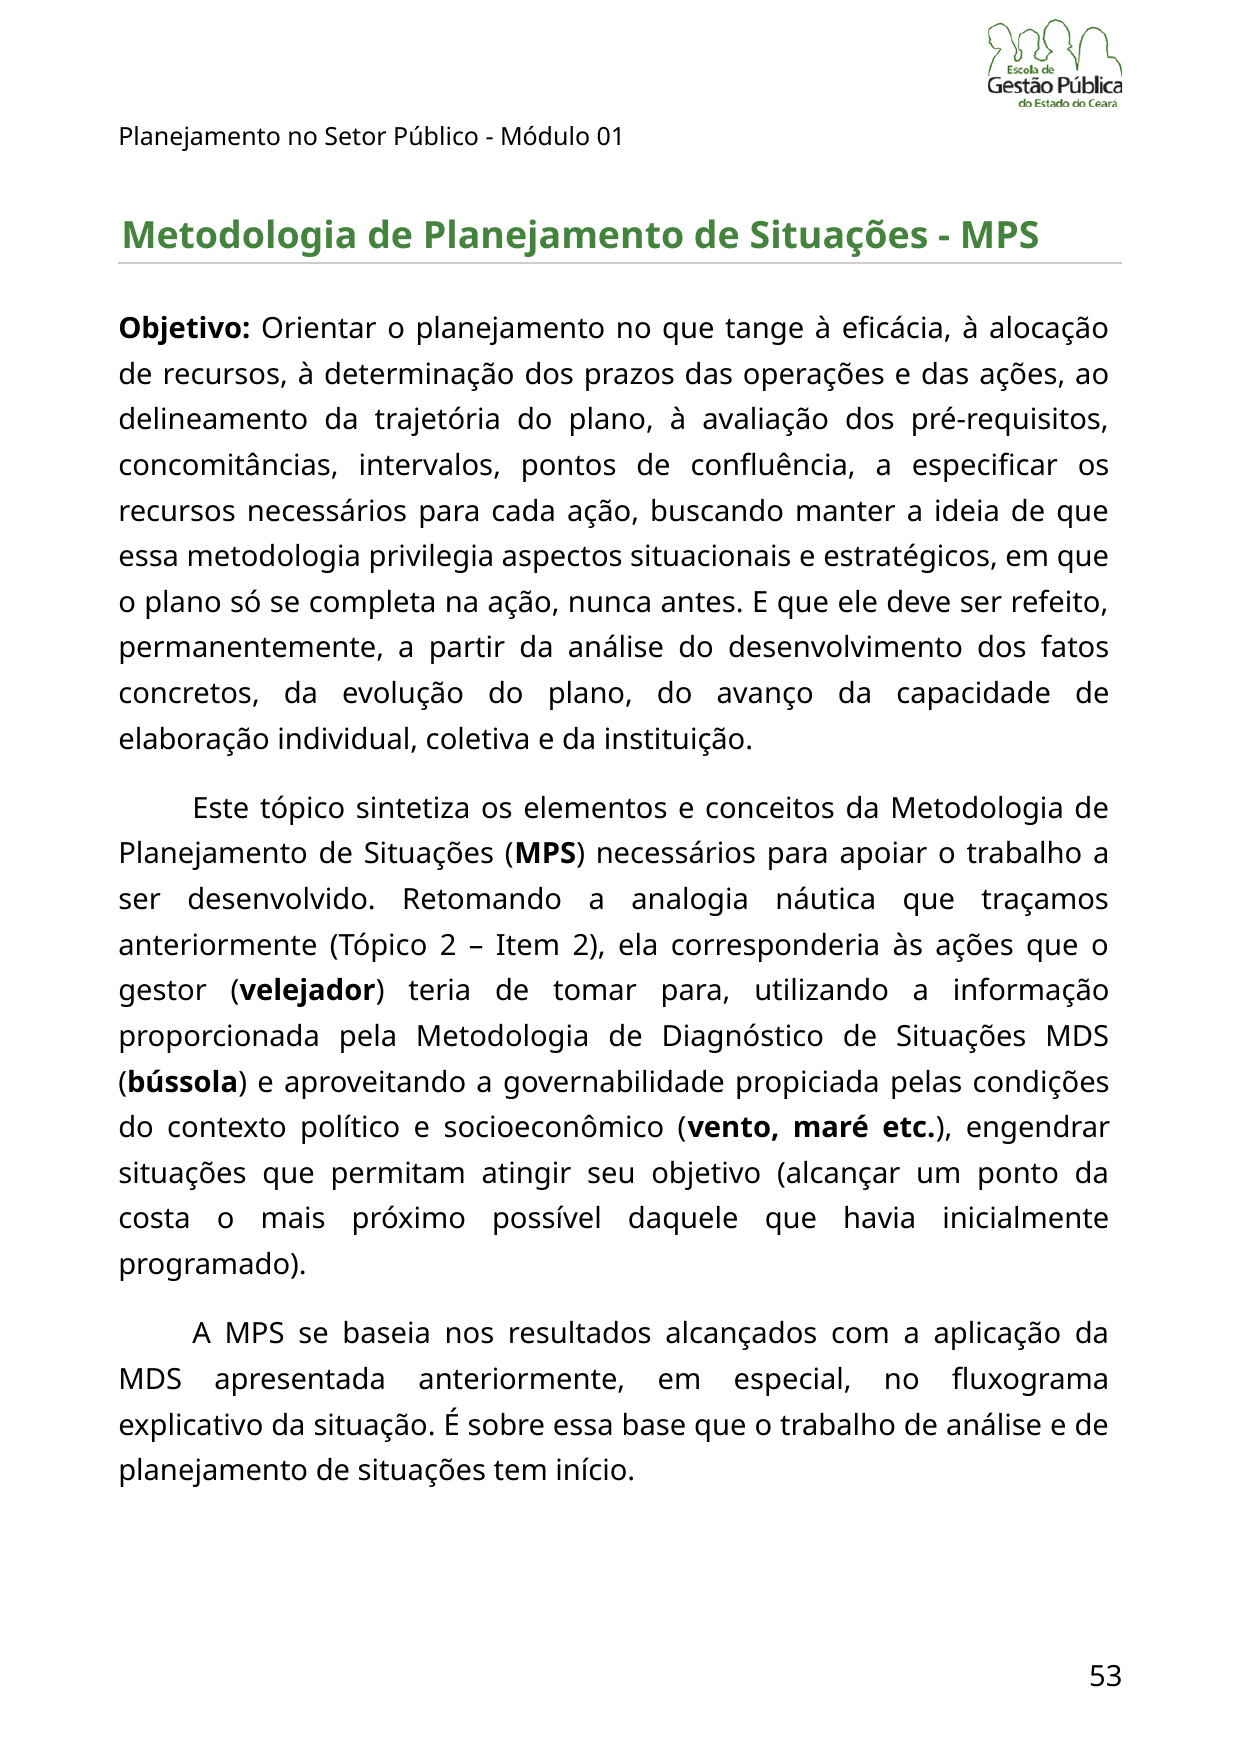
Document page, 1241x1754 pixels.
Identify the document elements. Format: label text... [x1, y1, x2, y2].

text A MPS se baseia nos resultados alcançados com a aplicação da MDS apresentada anteriormente, em especial, no fluxograma explicativo da situação. É sobre essa base que o trabalho de análise e de planejamento de situações tem início. [118, 1312, 1110, 1489]
text Objetivo: Orientar o planejamento no que tange à eficácia, à alocação de recursos, à determinação dos prazos das operações e das ações, ao delineamento da trajetória do plano, à avaliação dos pré-requisitos, concomitâncias, intervalos, pontos de confluência, a especificar os recursos necessários para cada ação, buscando manter a ideia de que essa metodologia privilegia aspectos situacionais e estratégicos, em que o plano só se completa na ação, nunca antes. E que ele deve ser refeito, permanentemente, a partir da análise do desenvolvimento dos fatos concretos, da evolução do plano, do avanço da capacidade de elaboração individual, coletiva e da instituição. [118, 307, 1110, 758]
subtitle Metodologia de Planejamento de Situações - MPS [118, 205, 1122, 262]
text Este tópico sintetiza os elementos e conceitos da Metodologia de Planejamento de Situações (MPS) necessários para apoiar o trabalho a ser desenvolvido. Retomando a analogia náutica que traçamos anteriormente (Tópico 2 – Item 2), ela corresponderia às ações que o gestor (velejador) teria de tomar para, utilizando a informação proporcionada pela Metodologia de Diagnóstico de Situações MDS (bússola) e aproveitando a governabilidade propiciada pelas condições do contexto político e socioeconômico (vento, maré etc.), engendrar situações que permitam atingir seu objetivo (alcançar um ponto da costa o mais próximo possível daquele que havia inicialmente programado). [118, 787, 1110, 1283]
picture [118, 19, 1123, 107]
